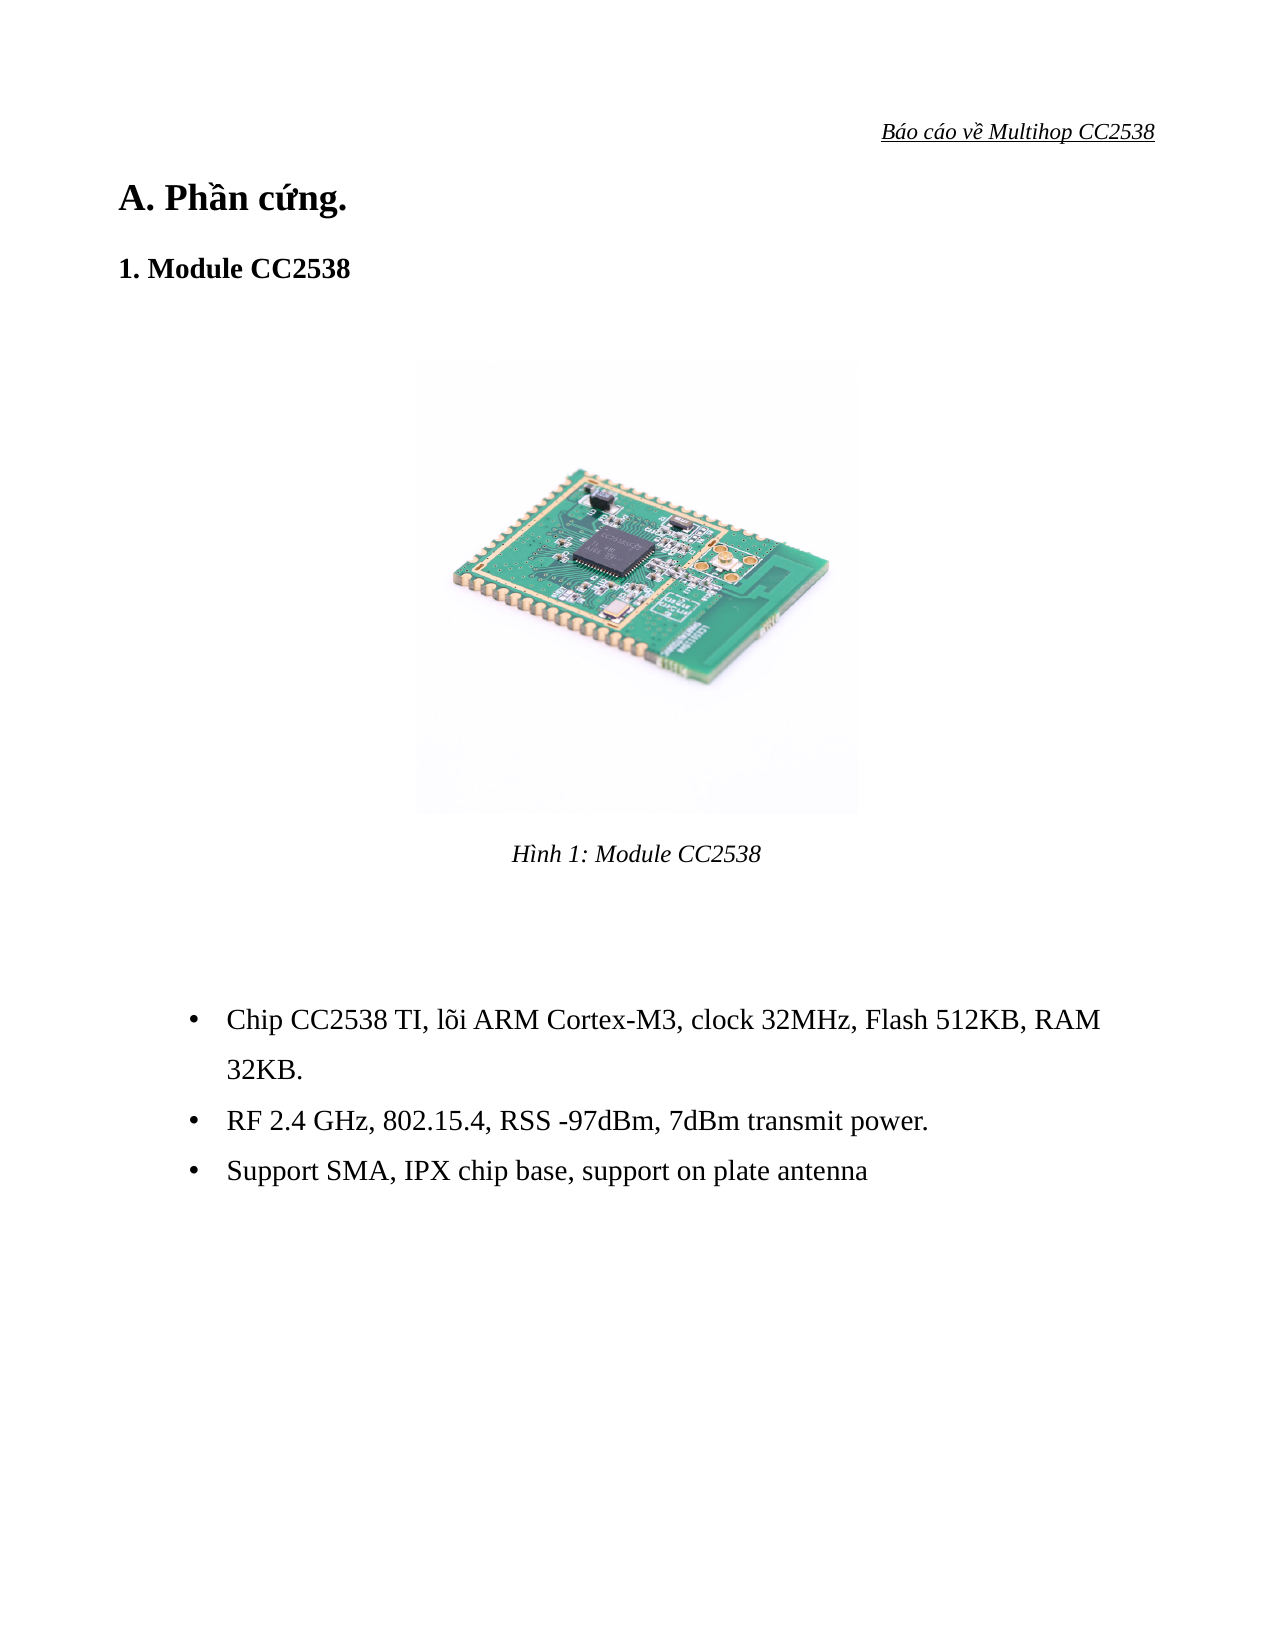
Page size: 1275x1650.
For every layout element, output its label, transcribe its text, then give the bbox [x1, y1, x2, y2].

list Support SMA, IPX chip base, support on plate antenna [189, 1153, 1157, 1187]
list RF 2.4 GHz, 802.15.4, RSS -97dBm, 7dBm transmit power. [189, 1103, 1157, 1136]
picture [416, 360, 859, 814]
subtitle 1. Module CC2538 [118, 251, 1157, 285]
subtitle A. Phần cứng. [118, 174, 1157, 218]
list Chip CC2538 TI, lõi ARM Cortex-M3, clock 32MHz, Flash 512KB, RAM 32KB. [189, 1002, 1157, 1086]
text Hình 1: Module CC2538 [268, 839, 1007, 867]
